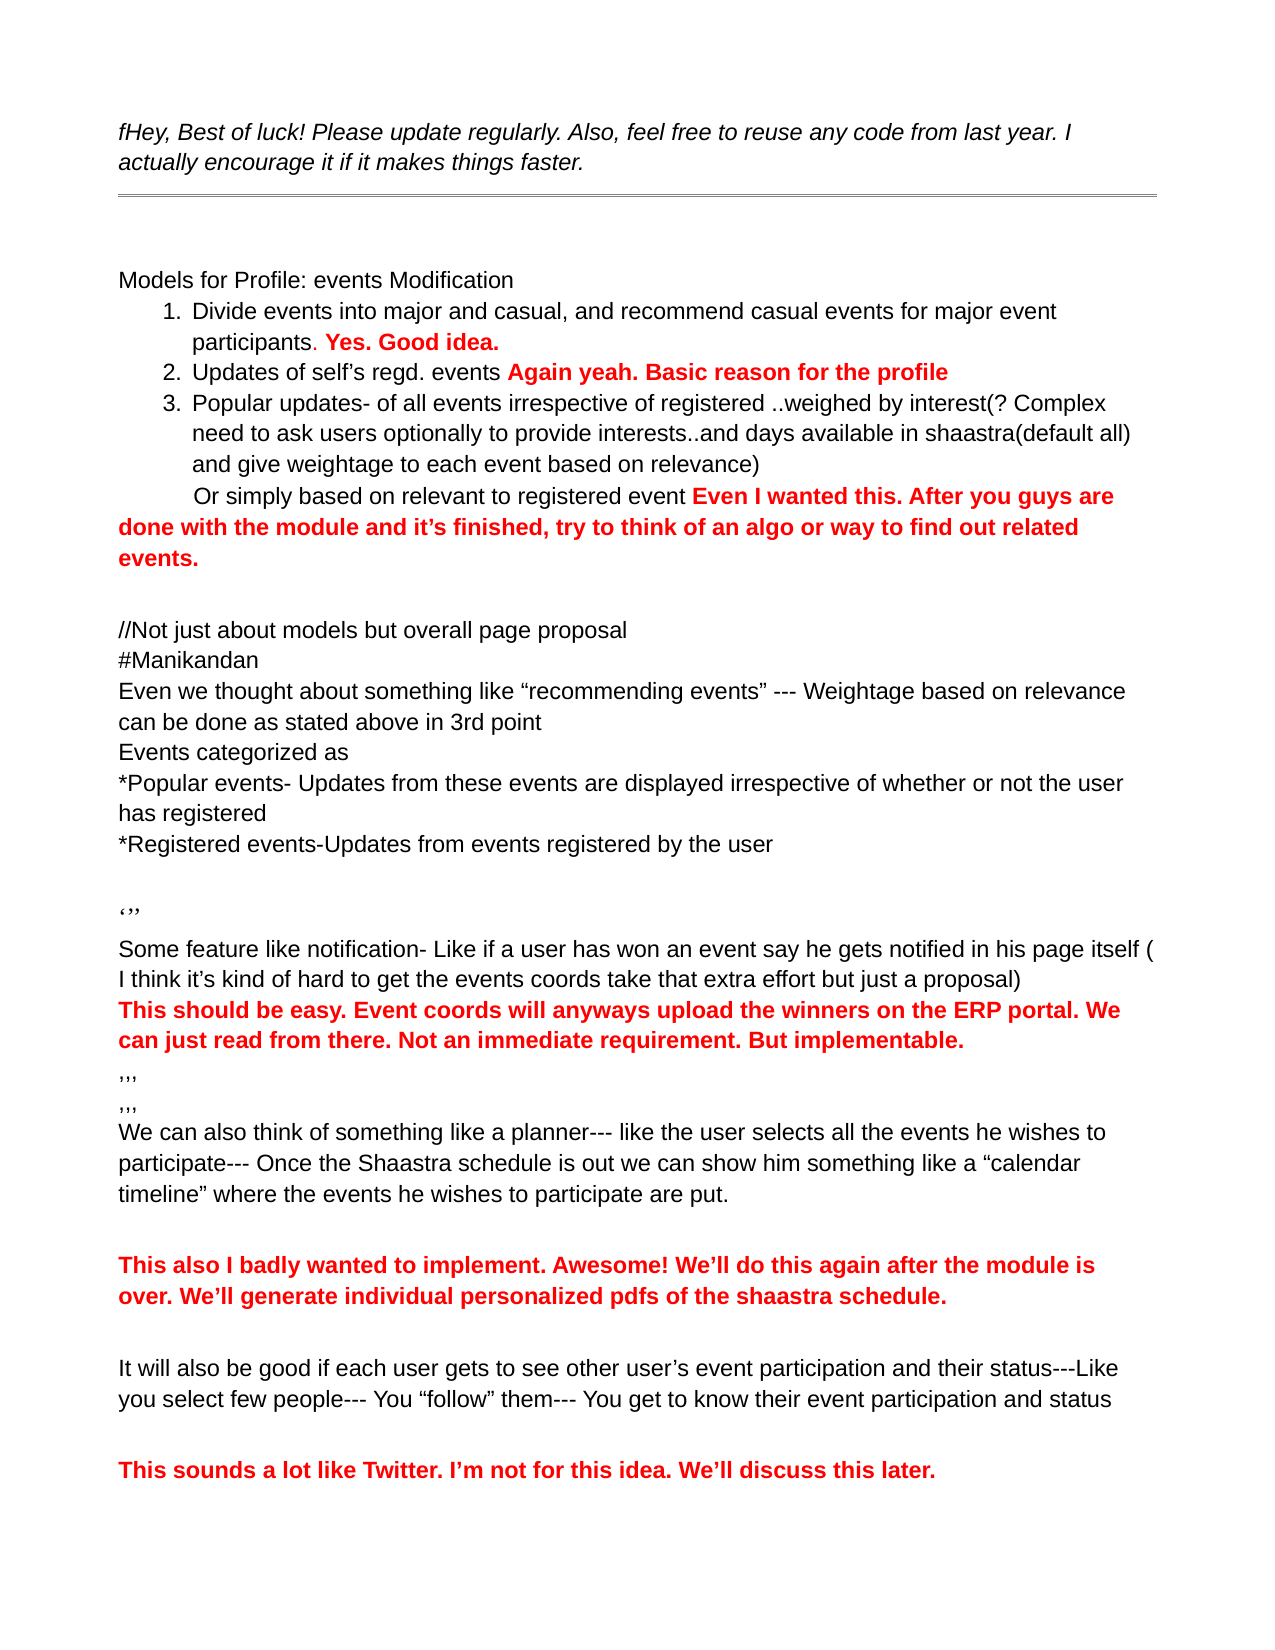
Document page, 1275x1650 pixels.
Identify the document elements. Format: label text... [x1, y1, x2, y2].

list Divide events into major and casual, and recommend casual events for major event participants. Yes. Good idea. [162, 297, 1157, 355]
text #Manikandan [118, 647, 1157, 674]
text ‘’’ [118, 902, 1157, 931]
text ,,, [118, 1058, 1157, 1084]
text This sounds a lot like Twitter. I’m not for this idea. We’ll discuss this later. [118, 1457, 1157, 1484]
text This also I badly wanted to implement. Awesome! We’ll do this again after the module is over. We’ll generate individual personalized pdfs of the shaastra schedule. [118, 1252, 1157, 1309]
text fHey, Best of luck! Please update regularly. Also, feel free to reuse any code from last year. I actually encourage it if it makes things faster. [118, 118, 1157, 176]
text It will also be good if each user gets to see other user’s event participation and their status---Like you select few people--- You “follow” them--- You get to know their event participation and status [118, 1354, 1157, 1412]
text Events categorized as [118, 739, 1157, 766]
text Even we thought about something like “recommending events” --- Weightage based on relevance can be done as stated above in 3rd point [118, 677, 1157, 735]
text This should be easy. Event coords will anyways upload the winners on the ERP portal. We can just read from there. Not an immediate requirement. But implementable. [118, 996, 1157, 1054]
text *Registered events-Updates from events registered by the user [118, 831, 1157, 857]
text Or simply based on relevant to registered event Even I wanted this. After you guys are done with the module and it’s finished, try to think of an algo or way to find out related events. [118, 481, 1157, 571]
text //Not just about models but overall page proposal [118, 616, 1157, 643]
text Some feature like notification- Like if a user has won an event say he gets notified in his page itself ( I think it’s kind of hard to get the events coords take that extra effort but just a proposal) [118, 935, 1157, 993]
list Updates of self’s regd. events Again yeah. Basic reason for the profile [162, 359, 1157, 386]
text Models for Profile: events Modification [118, 267, 1157, 294]
list Popular updates- of all events irrespective of registered ..weighed by interest(? Complex need to ask users optionally to provide interests..and days available in shaastra(default all) and give weightage to each event based on relevance) [162, 389, 1157, 477]
text *Popular events- Updates from these events are displayed irrespective of whether or not the user has registered [118, 769, 1157, 827]
text We can also think of something like a planner--- like the user selects all the events he wishes to participate--- Once the Shaastra schedule is out we can show him something like a “calendar timeline” where the events he wishes to participate are put. [118, 1119, 1157, 1207]
text ,,, [118, 1088, 1157, 1115]
